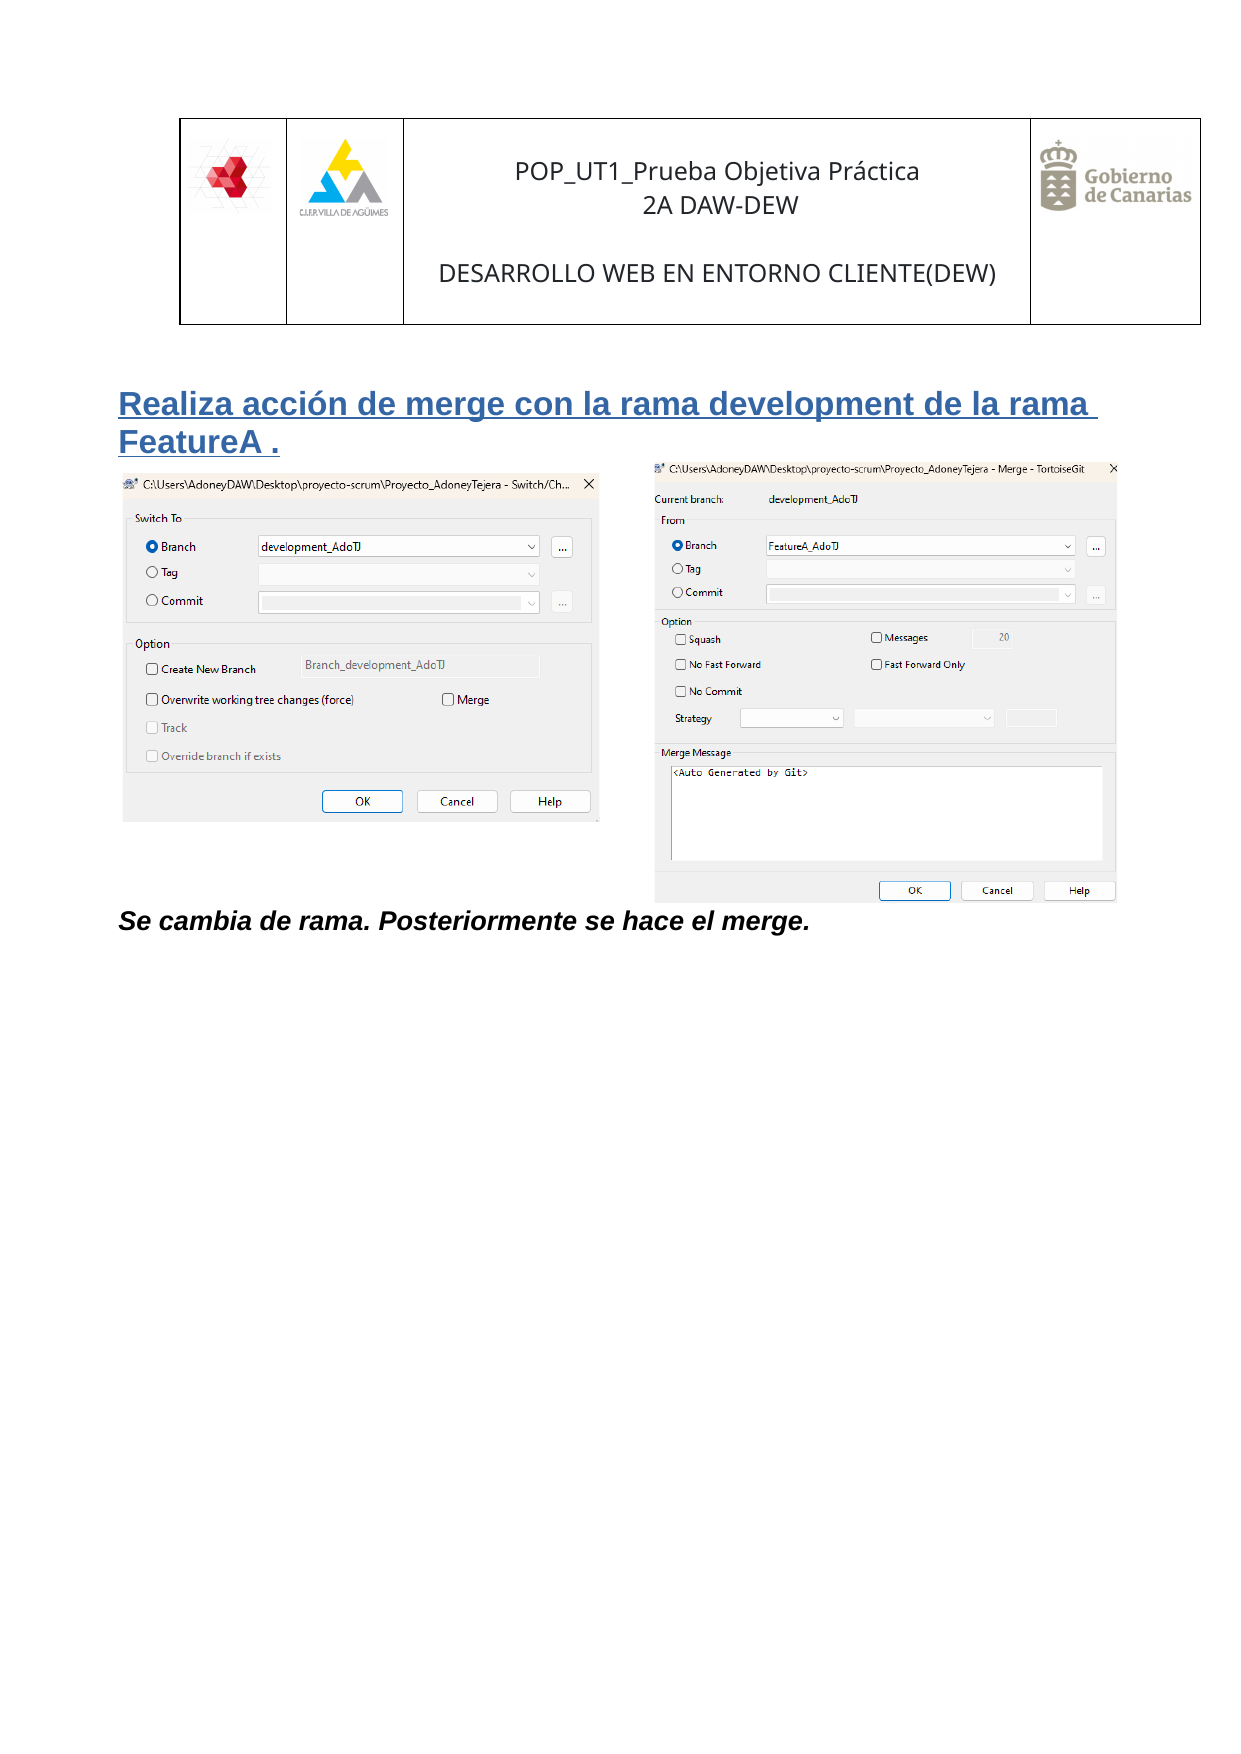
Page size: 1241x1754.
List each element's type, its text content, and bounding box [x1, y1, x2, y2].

subtitle Se cambia de rama. Posteriormente se hace el merge. [118, 905, 1122, 936]
picture [654, 462, 1118, 903]
picture [299, 138, 389, 217]
subtitle Realiza acción de merge con la rama development de la rama FeatureA . [118, 384, 1122, 461]
picture [187, 138, 273, 214]
picture [122, 473, 600, 822]
picture [1037, 137, 1193, 212]
